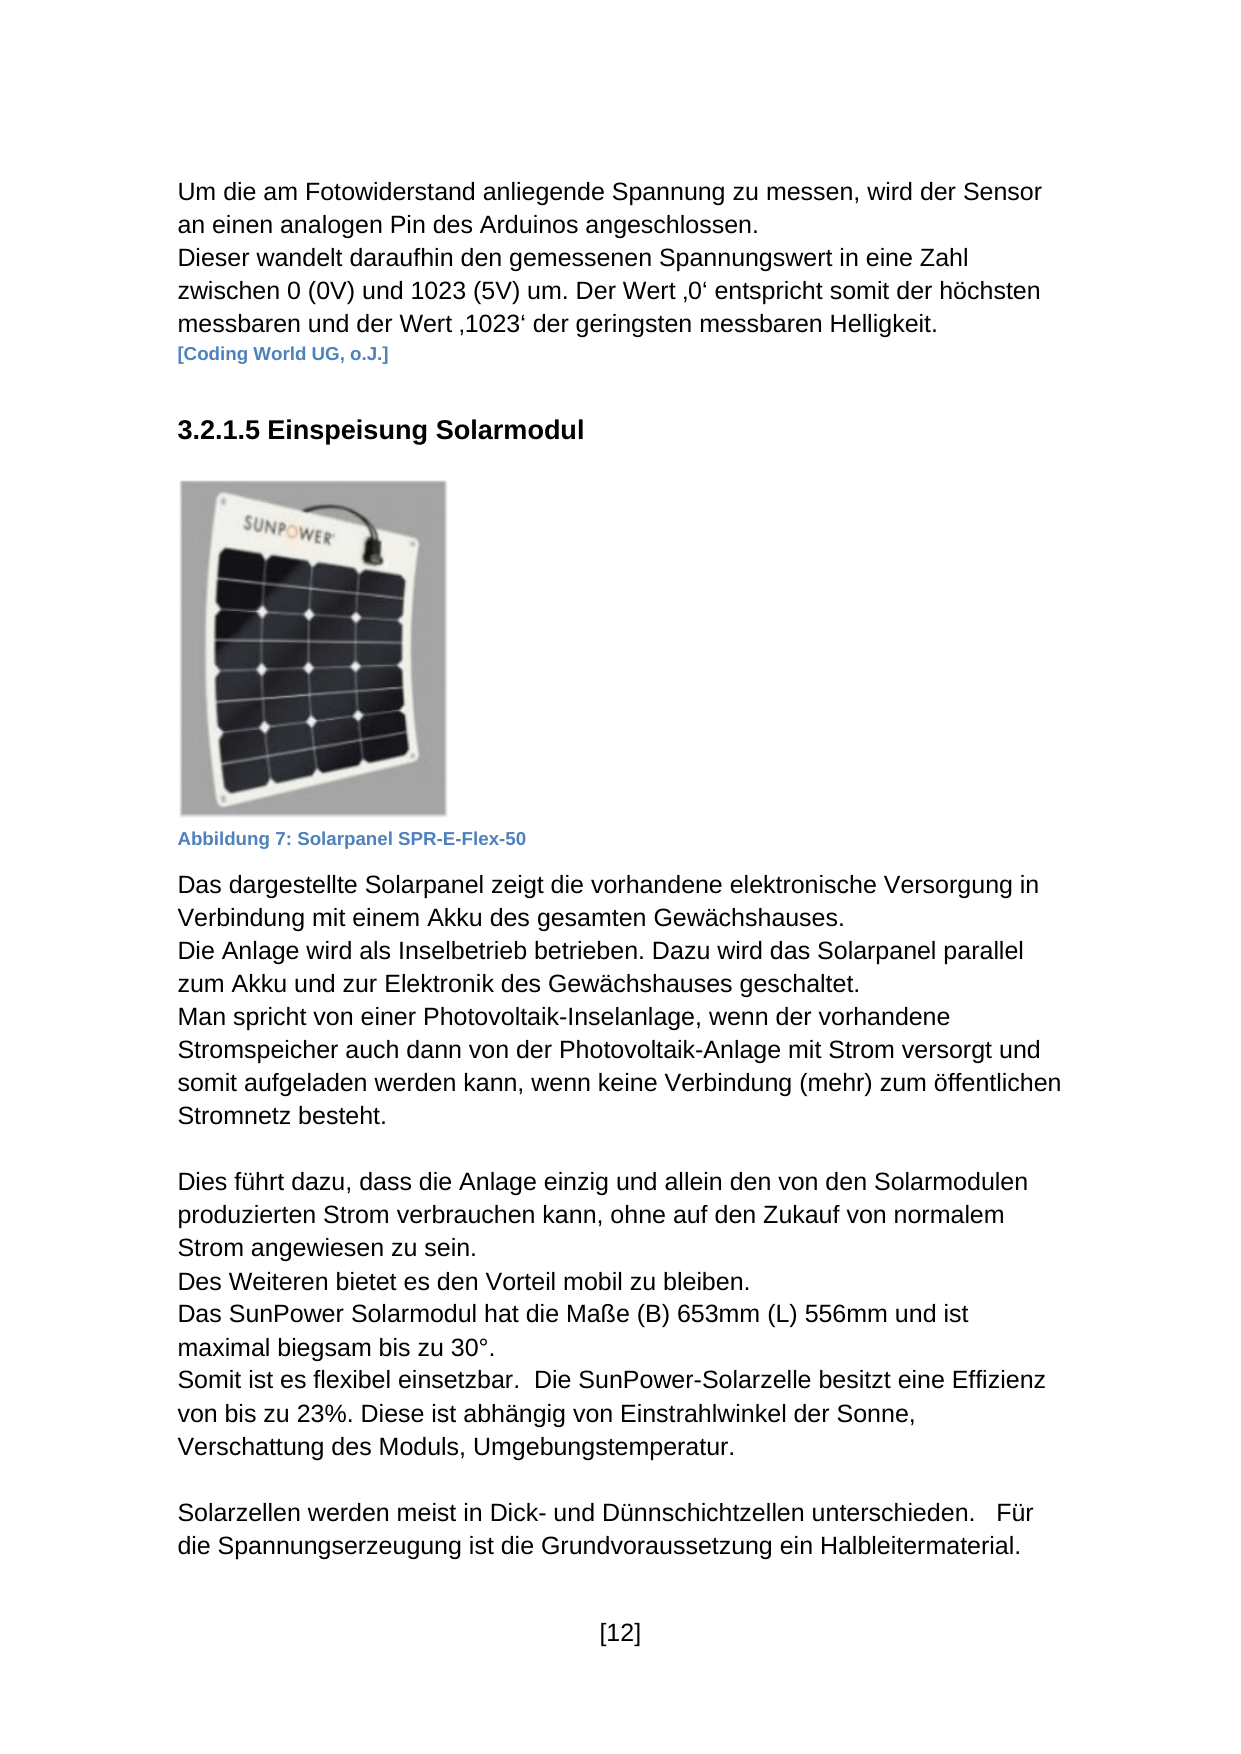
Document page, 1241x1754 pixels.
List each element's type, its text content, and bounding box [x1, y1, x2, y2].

text Die Anlage wird als Inselbetrieb betrieben. Dazu wird das Solarpanel parallel zum Akku und zur Elektronik des Gewächshauses geschaltet. [177, 936, 1063, 998]
text Solarzellen werden meist in Dick- und Dünnschichtzellen unterschieden. Für die Spannungserzeugung ist die Grundvoraussetzung ein Halbleitermaterial. [177, 1498, 1063, 1559]
text [Coding World UG, o.J.] [177, 342, 1063, 364]
text Abbildung 7: Solarpanel SPR-E-Flex-50 [177, 828, 1063, 849]
text Somit ist es flexibel einsetzbar. Die SunPower-Solarzelle besitzt eine Effizienz von bis zu 23%. Diese ist abhängig von Einstrahlwinkel der Sonne, Verschattung des Moduls, Umgebungstemperatur. [177, 1366, 1063, 1460]
text Des Weiteren bietet es den Vorteil mobil zu bleiben. [177, 1266, 1063, 1295]
text Man spricht von einer Photovoltaik-Inselanlage, wenn der vorhandene Stromspeicher auch dann von der Photovoltaik-Anlage mit Strom versorgt und somit aufgeladen werden kann, wenn keine Verbindung (mehr) zum öffentlichen Stromnetz besteht. [177, 1002, 1063, 1130]
subtitle Einspeisung Solarmodul [177, 414, 1063, 445]
text Um die am Fotowiderstand anliegende Spannung zu messen, wird der Sensor an einen analogen Pin des Arduinos angeschlossen. [177, 177, 1063, 239]
picture [177, 462, 465, 824]
text Das dargestellte Solarpanel zeigt die vorhandene elektronische Versorgung in Verbindung mit einem Akku des gesamten Gewächshauses. [177, 870, 1063, 932]
text Dies führt dazu, dass die Anlage einzig und allein den von den Solarmodulen produzierten Strom verbrauchen kann, ohne auf den Zukauf von normalem Strom angewiesen zu sein. [177, 1167, 1063, 1262]
text Dieser wandelt daraufhin den gemessenen Spannungswert in eine Zahl zwischen 0 (0V) und 1023 (5V) um. Der Wert ‚0‘ entspricht somit der höchsten messbaren und der Wert ‚1023‘ der geringsten messbaren Helligkeit. [177, 243, 1063, 338]
text Das SunPower Solarmodul hat die Maße (B) 653mm (L) 556mm und ist maximal biegsam bis zu 30°. [177, 1299, 1063, 1361]
